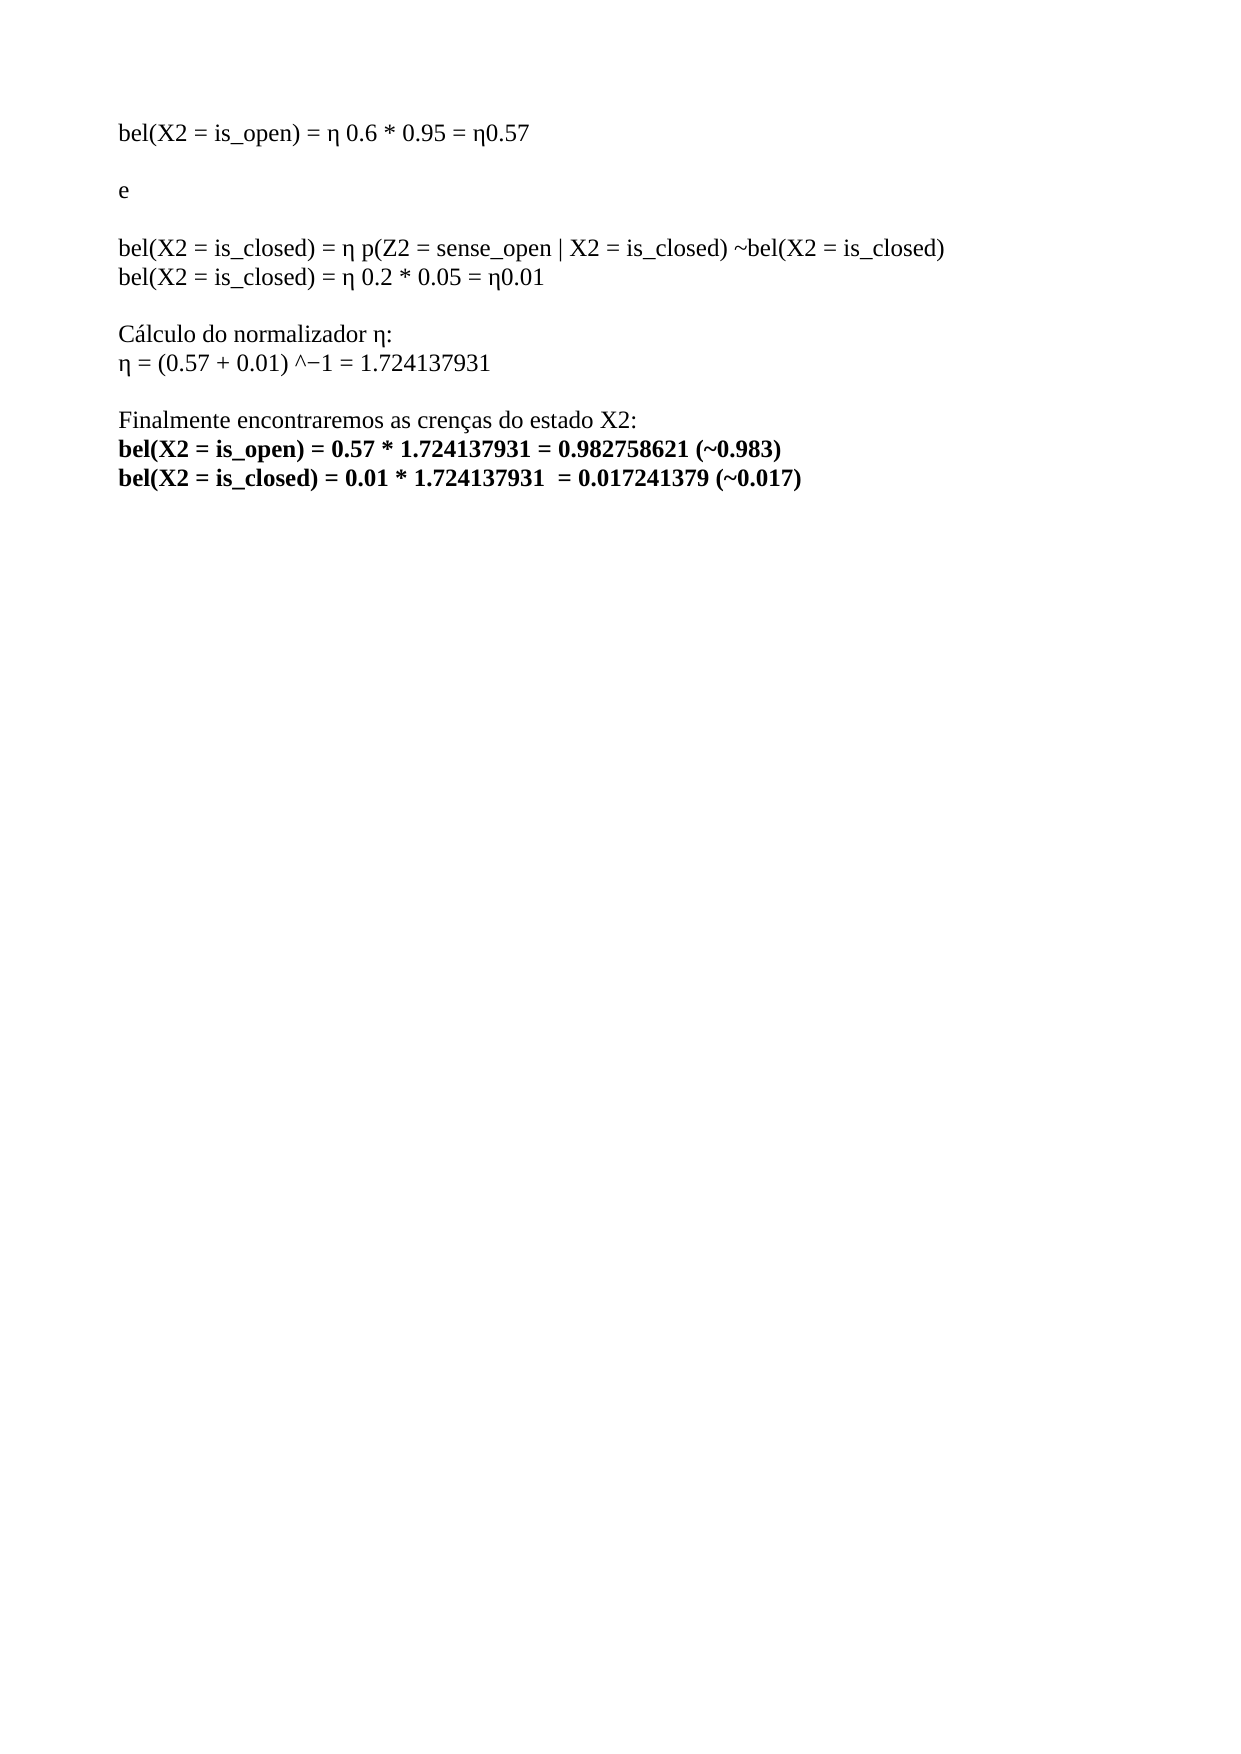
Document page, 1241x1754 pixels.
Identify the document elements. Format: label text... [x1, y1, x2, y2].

text η = (0.57 + 0.01) ^−1 = 1.724137931 [118, 348, 1122, 377]
text bel(X2 = is_open) = 0.57 * 1.724137931 = 0.982758621 (~0.983) [118, 434, 1122, 463]
text bel(X2 = is_closed) = 0.01 * 1.724137931 = 0.017241379 (~0.017) [118, 463, 1122, 492]
text bel(X2 = is_open) = η 0.6 * 0.95 = η0.57 [118, 118, 1122, 147]
text e [118, 176, 1122, 204]
text Finalmente encontraremos as crenças do estado X2: [118, 406, 1122, 434]
text Cálculo do normalizador η: [118, 319, 1122, 348]
text bel(X2 = is_closed) = η p(Z2 = sense_open | X2 = is_closed) ~bel(X2 = is_closed) [118, 233, 1122, 262]
text bel(X2 = is_closed) = η 0.2 * 0.05 = η0.01 [118, 262, 1122, 291]
